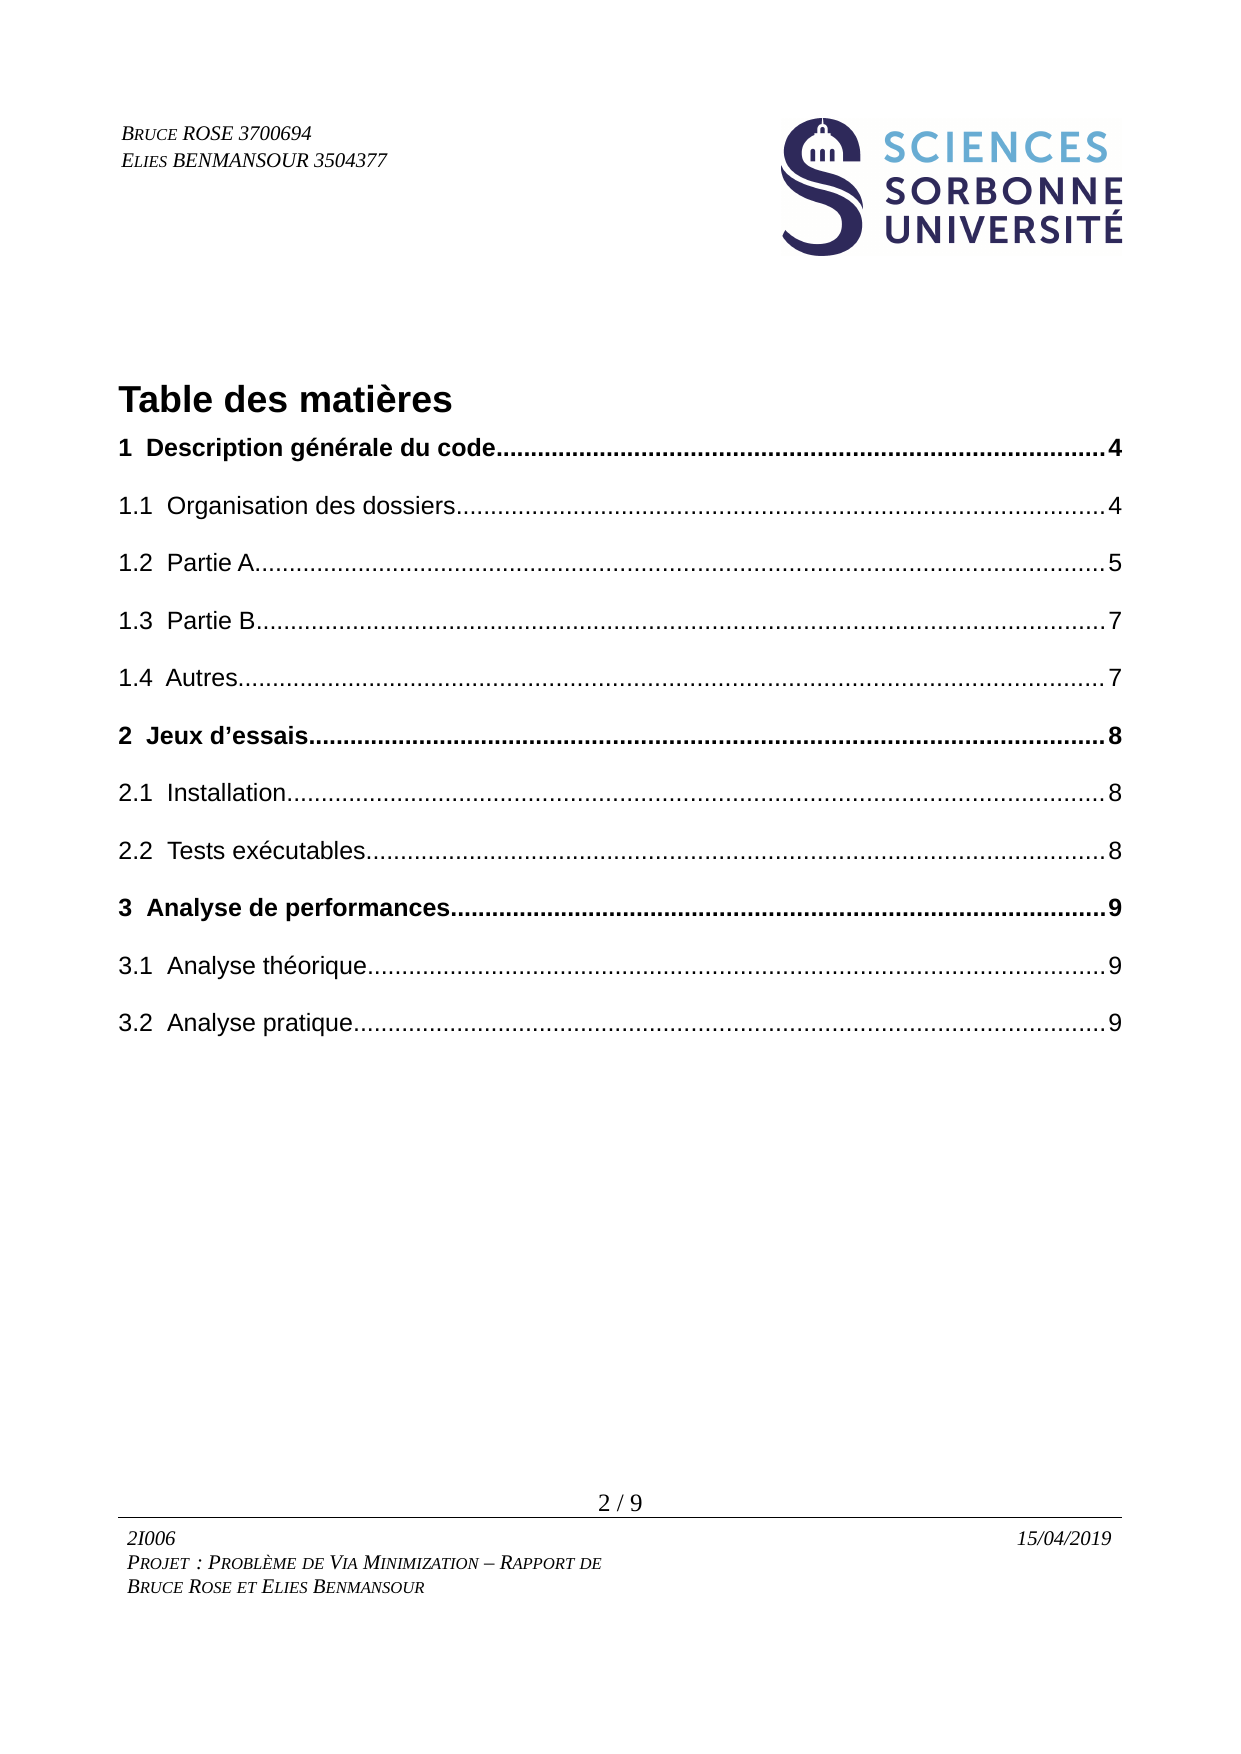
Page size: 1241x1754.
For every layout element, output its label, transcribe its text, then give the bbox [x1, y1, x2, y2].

text 3.1 Analyse théorique 9 [118, 951, 1122, 979]
text 1.4 Autres 7 [118, 663, 1122, 692]
text 2.2 Tests exécutables 8 [118, 836, 1122, 864]
text 2.1 Installation 8 [118, 778, 1122, 807]
text 2 Jeux d’essais 8 [118, 721, 1122, 749]
subtitle Table des matières [118, 377, 1122, 421]
text 3 Analyse de performances 9 [118, 893, 1122, 922]
text 3.2 Analyse pratique 9 [118, 1008, 1122, 1037]
text 1.2 Partie A 5 [118, 548, 1122, 577]
text 1.1 Organisation des dossiers 4 [118, 491, 1122, 519]
text 1 Description générale du code 4 [118, 433, 1122, 462]
picture [781, 118, 1123, 256]
text 1.3 Partie B 7 [118, 606, 1122, 634]
